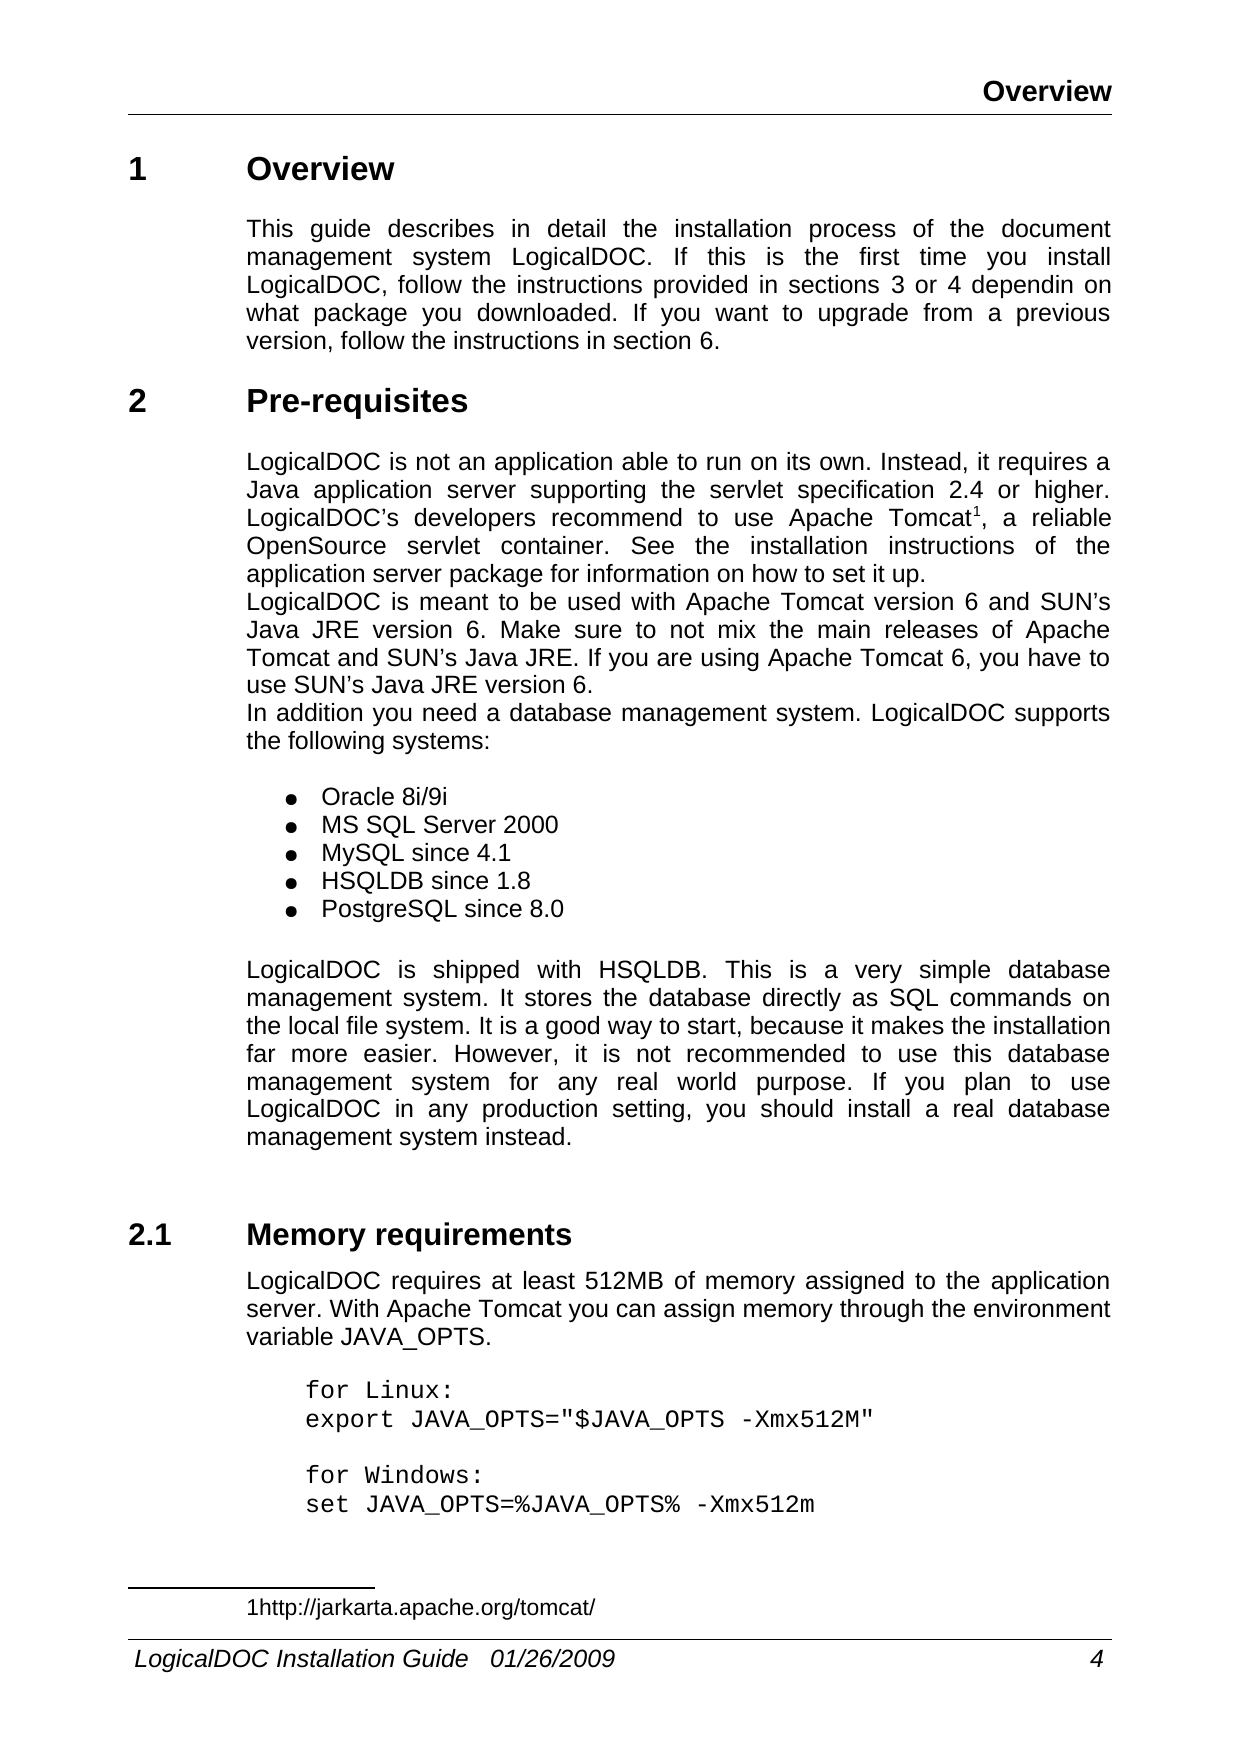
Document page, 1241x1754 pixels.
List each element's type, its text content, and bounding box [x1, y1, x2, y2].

list PostgreSQL since 8.0 [284, 894, 1112, 922]
list MySQL since 4.1 [284, 839, 1112, 867]
text LogicalDOC requires at least 512MB of memory assigned to the application server. With Apache Tomcat you can assign memory through the environment variable JAVA_OPTS. [246, 1266, 1112, 1350]
text LogicalDOC is not an application able to run on its own. Instead, it requires a Java application server supporting the servlet specification 2.4 or higher. LogicalDOC’s developers recommend to use Apache Tomcat, a reliable OpenSource servlet container. See the installation instructions of the application server package for information on how to set it up. [246, 448, 1112, 587]
list MS SQL Server 2000 [284, 811, 1112, 839]
list Oracle 8i/9i [284, 783, 1112, 811]
text http://jarkarta.apache.org/tomcat/ [246, 1594, 1112, 1620]
text In addition you need a database management system. LogicalDOC supports the following systems: [246, 699, 1112, 755]
subtitle Overview [128, 150, 1112, 187]
text LogicalDOC is meant to be used with Apache Tomcat version 6 and SUN’s Java JRE version 6. Make sure to not mix the main releases of Apache Tomcat and SUN’s Java JRE. If you are using Apache Tomcat 6, you have to use SUN’s Java JRE version 6. [246, 587, 1112, 699]
subtitle Pre-requisites [128, 383, 1112, 420]
list HSQLDB since 1.8 [284, 867, 1112, 894]
text export JAVA_OPTS="$JAVA_OPTS -Xmx512M" for Windows: set JAVA_OPTS=%JAVA_OPTS% -Xmx512m [305, 1406, 1112, 1520]
text for Linux: [305, 1378, 1112, 1406]
subtitle Memory requirements [128, 1217, 1112, 1252]
text LogicalDOC is shipped with HSQLDB. This is a very simple database management system. It stores the database directly as SQL commands on the local file system. It is a good way to start, because it makes the installation far more easier. However, it is not recommended to use this database management system for any real world purpose. If you plan to use LogicalDOC in any production setting, you should install a real database management system instead. [246, 956, 1112, 1151]
text This guide describes in detail the installation process of the document management system LogicalDOC. If this is the first time you install LogicalDOC, follow the instructions provided in sections 3 or 4 dependin on what package you downloaded. If you want to upgrade from a previous version, follow the instructions in section 6. [246, 215, 1112, 355]
